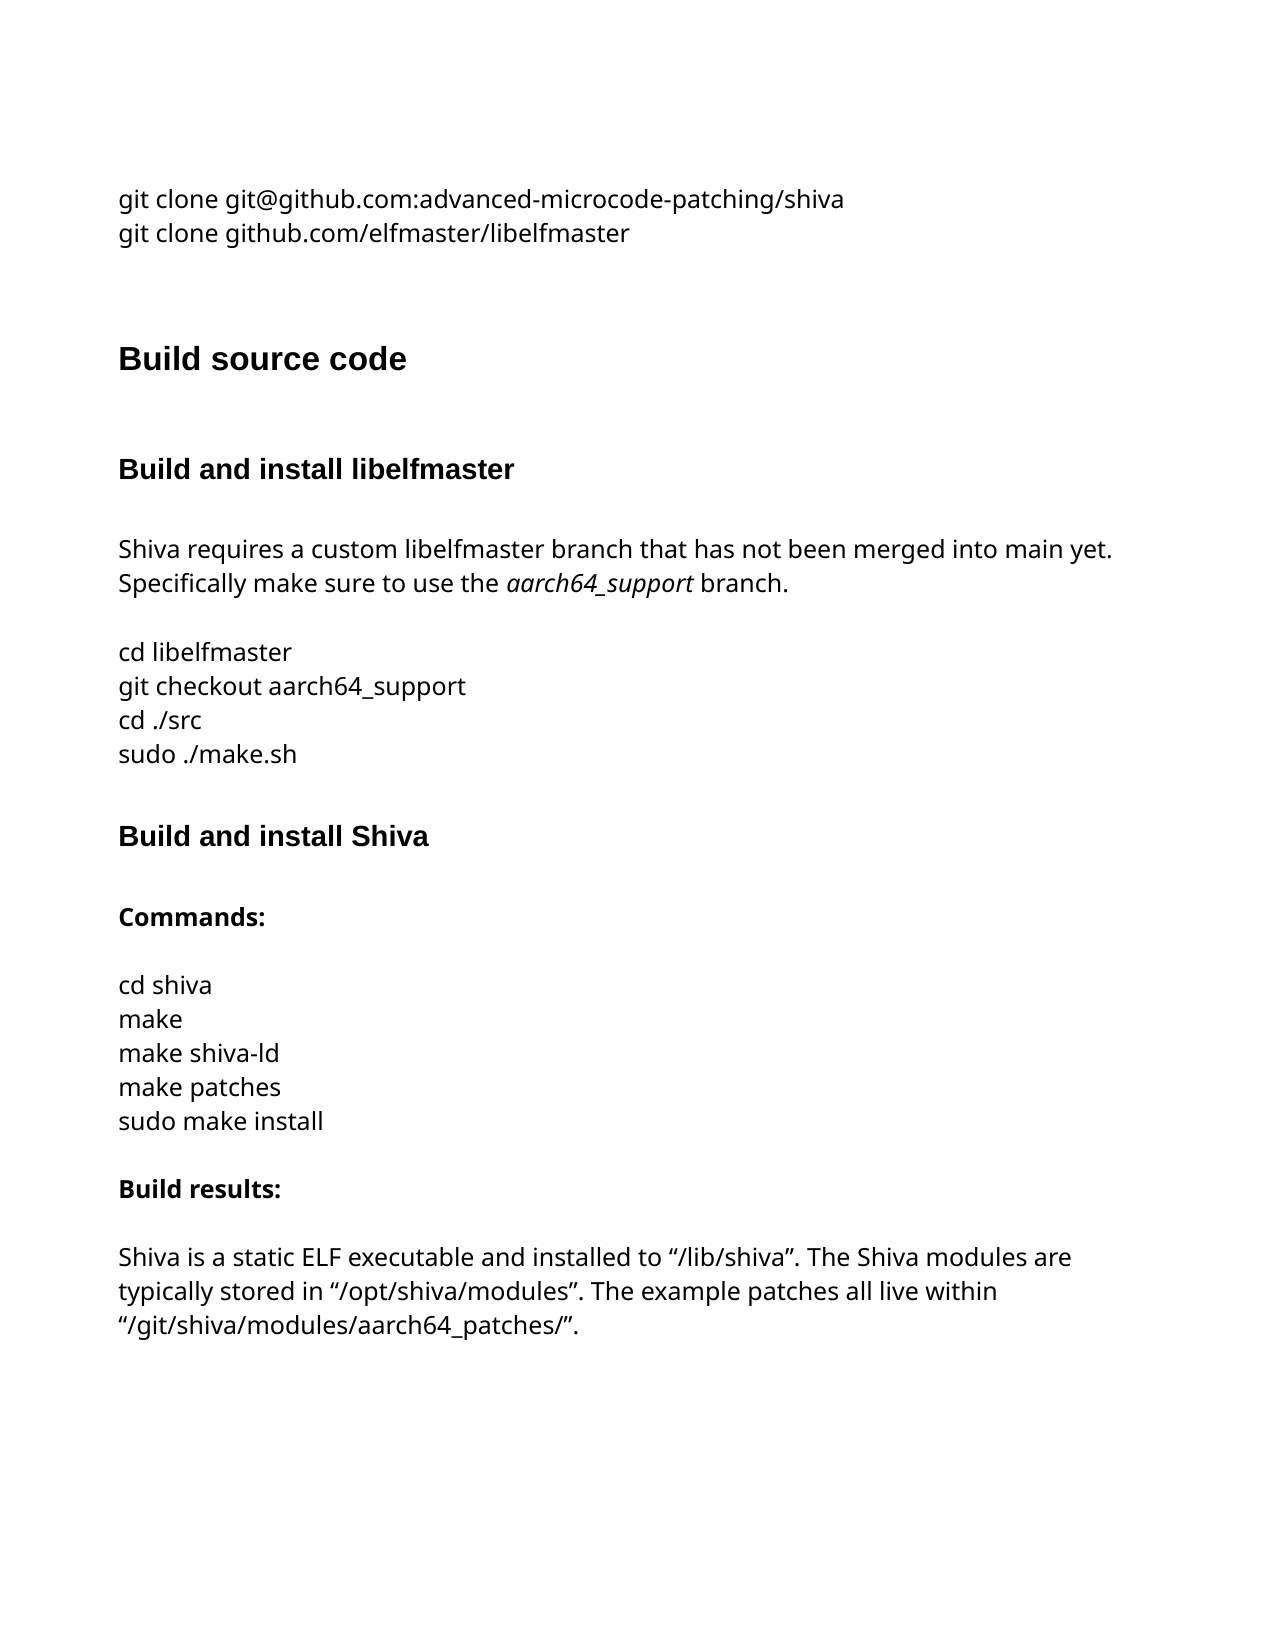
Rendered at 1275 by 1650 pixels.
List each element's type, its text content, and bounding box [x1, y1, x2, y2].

text Shiva is a static ELF executable and installed to “/lib/shiva”. The Shiva modules are typically stored in “/opt/shiva/modules”. The example patches all live within “/git/shiva/modules/aarch64_patches/”. [118, 1240, 1157, 1342]
text git checkout aarch64_support [118, 668, 1157, 702]
subtitle Build source code [118, 339, 1157, 377]
subtitle Build and install Shiva [118, 819, 1157, 853]
text cd shiva [118, 967, 1157, 1001]
text Shiva requires a custom libelfmaster branch that has not been merged into main yet. Specifically make sure to use the aarch64_support branch. [118, 532, 1157, 600]
subtitle Build and install libelfmaster [118, 452, 1157, 485]
text sudo ./make.sh [118, 736, 1157, 770]
text cd libelfmaster [118, 634, 1157, 668]
text make [118, 1001, 1157, 1035]
text sudo make install [118, 1103, 1157, 1138]
text Build results: [118, 1172, 1157, 1206]
text git clone github.com/elfmaster/libelfmaster [118, 216, 1157, 250]
text Commands: [118, 899, 1157, 933]
text make patches [118, 1069, 1157, 1103]
text make shiva-ld [118, 1035, 1157, 1069]
text cd ./src [118, 702, 1157, 736]
text git clone git@github.com:advanced-microcode-patching/shiva [118, 182, 1157, 216]
